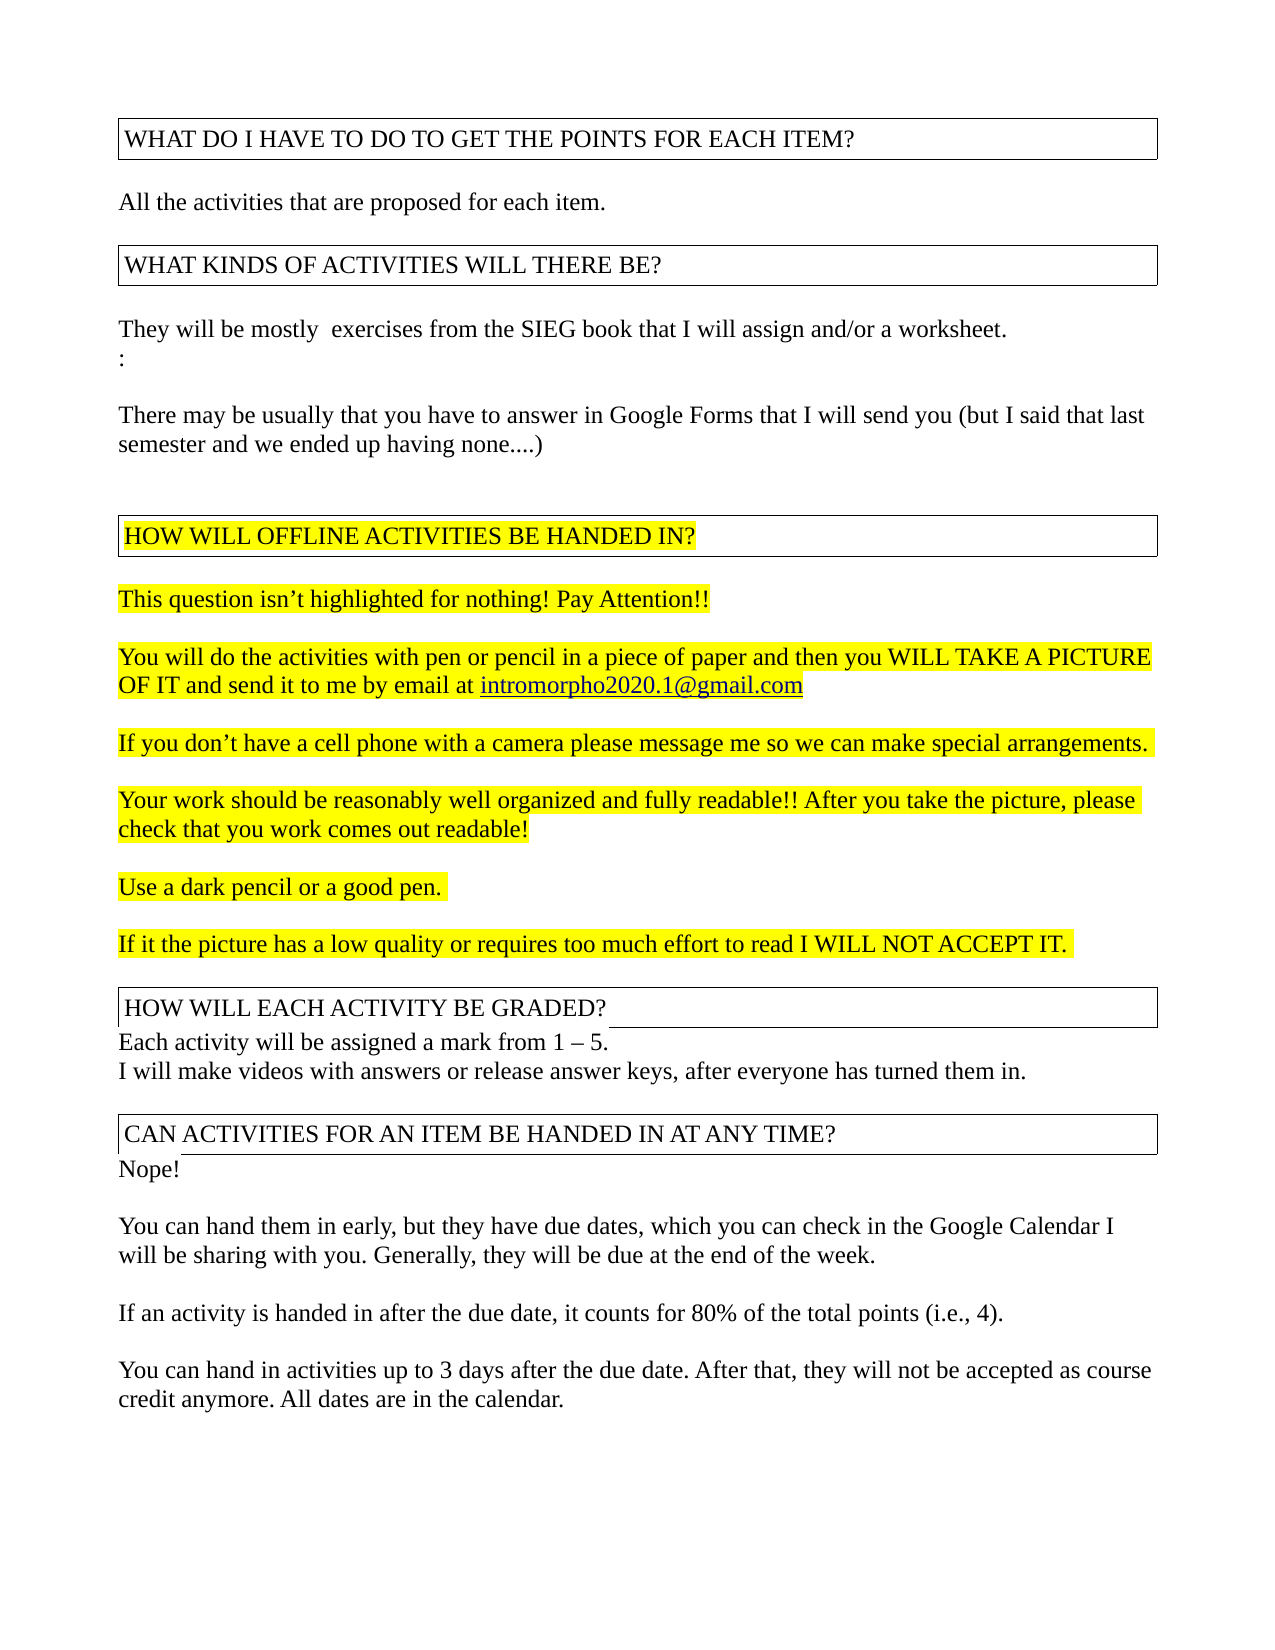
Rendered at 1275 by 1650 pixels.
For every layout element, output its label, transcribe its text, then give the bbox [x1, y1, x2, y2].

text There may be usually that you have to answer in Google Forms that I will send you (but I said that last semester and we ended up having none....) [118, 400, 1157, 458]
text I will make videos with answers or release answer keys, after everyone has turned them in. [118, 1056, 1157, 1085]
text This question isn’t highlighted for nothing! Pay Attention!! [118, 584, 1157, 613]
text : [118, 343, 1157, 371]
text If it the picture has a low quality or requires too much effort to read I WILL NOT ACCEPT IT. [118, 929, 1157, 958]
text You will do the activities with pen or pencil in a piece of paper and then you WILL TAKE A PICTURE OF IT and send it to me by email at intromorpho2020.1@gmail.com [118, 642, 1157, 699]
text If you don’t have a cell phone with a camera please message me so we can make special arrangements. [118, 728, 1157, 757]
text If an activity is handed in after the due date, it counts for 80% of the total points (i.e., 4). [118, 1298, 1157, 1326]
table_header CAN ACTIVITIES FOR AN ITEM BE HANDED IN AT ANY TIME? [119, 1115, 1157, 1154]
text Your work should be reasonably well organized and fully readable!! After you take the picture, please check that you work comes out readable! [118, 786, 1157, 843]
text Use a dark pencil or a good pen. [118, 872, 1157, 901]
table_header WHAT DO I HAVE TO DO TO GET THE POINTS FOR EACH ITEM? [119, 119, 1157, 158]
text They will be mostly exercises from the SIEG book that I will assign and/or a worksheet. [118, 314, 1157, 343]
table_header HOW WILL EACH ACTIVITY BE GRADED? [119, 988, 1157, 1027]
table_header WHAT KINDS OF ACTIVITIES WILL THERE BE? [119, 246, 1157, 285]
text All the activities that are proposed for each item. [118, 187, 1157, 216]
text You can hand in activities up to 3 days after the due date. After that, they will not be accepted as course credit anymore. All dates are in the calendar. [118, 1355, 1157, 1413]
text Nope! [118, 1155, 1157, 1183]
text You can hand them in early, but they have due dates, which you can check in the Google Calendar I will be sharing with you. Generally, they will be due at the end of the week. [118, 1211, 1157, 1269]
table_header HOW WILL OFFLINE ACTIVITIES BE HANDED IN? [119, 516, 1157, 556]
text Each activity will be assigned a mark from 1 – 5. [118, 1028, 1157, 1056]
